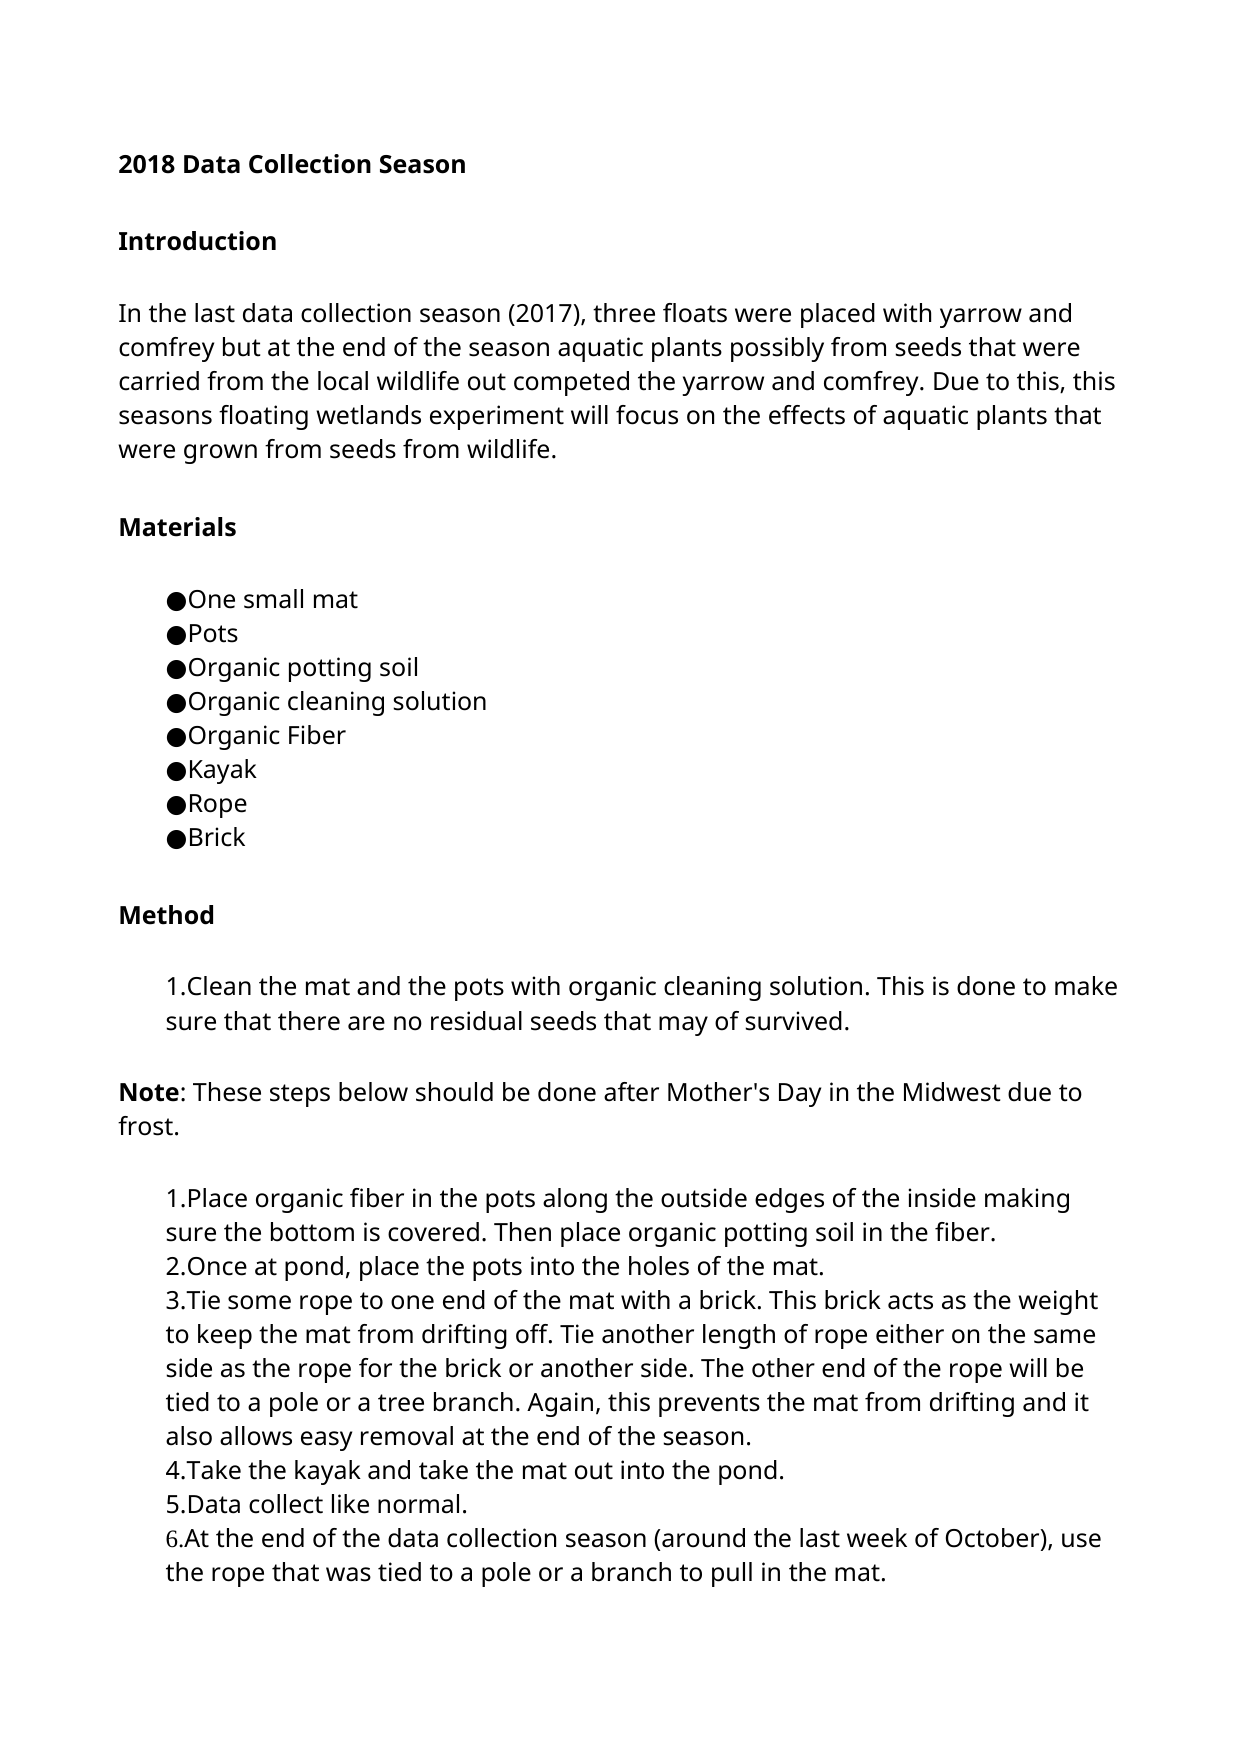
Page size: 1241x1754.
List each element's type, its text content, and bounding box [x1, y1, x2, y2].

list Take the kayak and take the mat out into the pond. [118, 1453, 1122, 1487]
list Once at pond, place the pots into the holes of the mat. [118, 1248, 1122, 1282]
list One small mat [118, 581, 1122, 615]
list Clean the mat and the pots with organic cleaning solution. This is done to make sure that there are no residual seeds that may of survived. [118, 969, 1122, 1037]
list Tie some rope to one end of the mat with a brick. This brick acts as the weight to keep the mat from drifting off. Tie another length of rope either on the same side as the rope for the brick or another side. The other end of the rope will be tied to a pole or a tree branch. Again, this prevents the mat from drifting and it also allows easy removal at the end of the season. [118, 1282, 1122, 1453]
text Note: These steps below should be done after Mother's Day in the Midwest due to frost. [118, 1075, 1122, 1143]
text Introduction [118, 224, 1122, 258]
list Place organic fiber in the pots along the outside edges of the inside making sure the bottom is covered. Then place organic potting soil in the fiber. [118, 1180, 1122, 1248]
list Brick [118, 820, 1122, 854]
text In the last data collection season (2017), three floats were placed with yarrow and comfrey but at the end of the season aquatic plants possibly from seeds that were carried from the local wildlife out competed the yarrow and comfrey. Due to this, this seasons floating wetlands experiment will focus on the effects of aquatic plants that were grown from seeds from wildlife. [118, 296, 1122, 466]
text Materials [118, 510, 1122, 544]
list Organic cleaning solution [118, 683, 1122, 717]
list Rope [118, 786, 1122, 820]
list At the end of the data collection season (around the last week of October), use the rope that was tied to a pole or a branch to pull in the mat. [118, 1521, 1122, 1589]
text 2018 Data Collection Season [118, 146, 1122, 180]
list Kayak [118, 752, 1122, 786]
list Pots [118, 615, 1122, 649]
text Method [118, 897, 1122, 932]
list Data collect like normal. [118, 1487, 1122, 1521]
list Organic Fiber [118, 717, 1122, 752]
list Organic potting soil [118, 649, 1122, 683]
